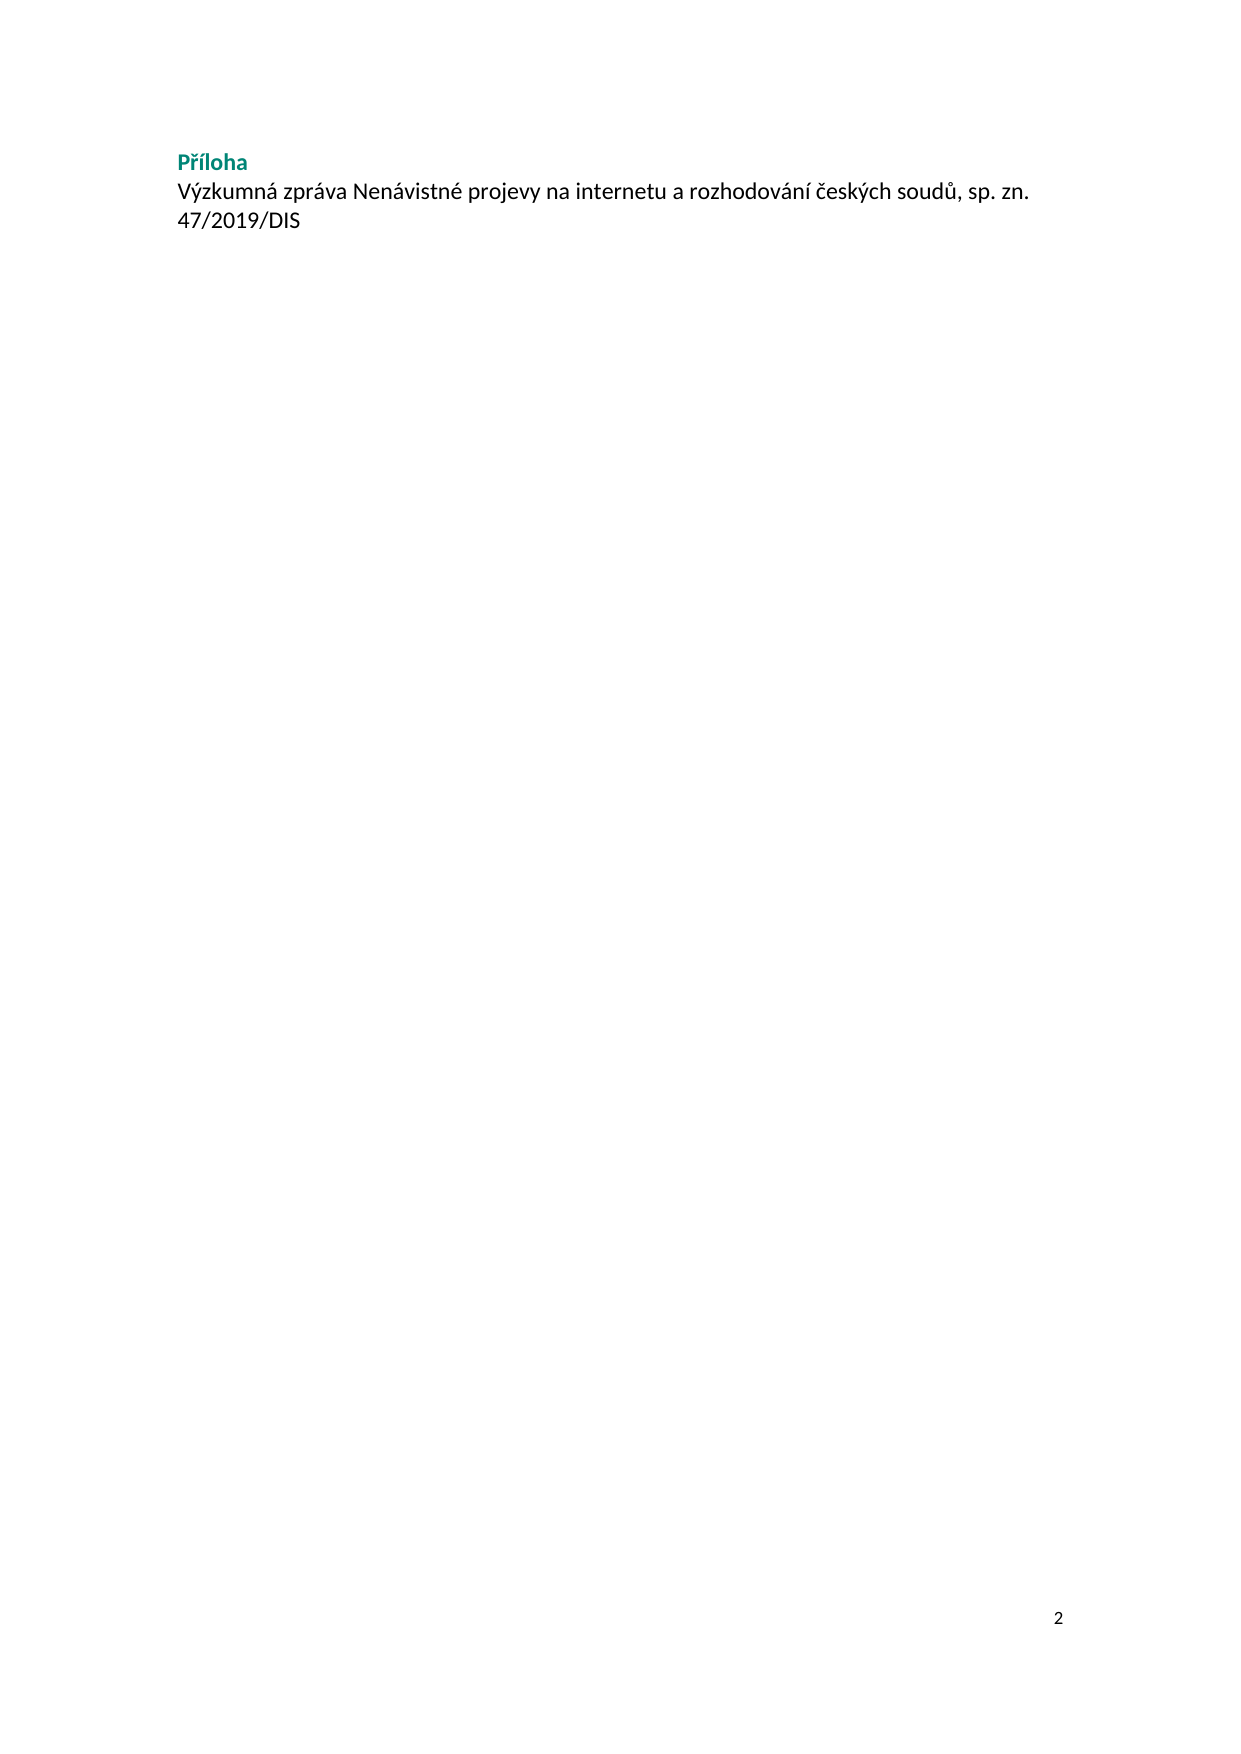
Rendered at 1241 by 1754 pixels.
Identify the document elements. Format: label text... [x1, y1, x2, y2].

text Příloha [177, 147, 1063, 176]
text Výzkumná zpráva Nenávistné projevy na internetu a rozhodování českých soudů, sp. zn. 47/2019/DIS [177, 176, 1063, 235]
